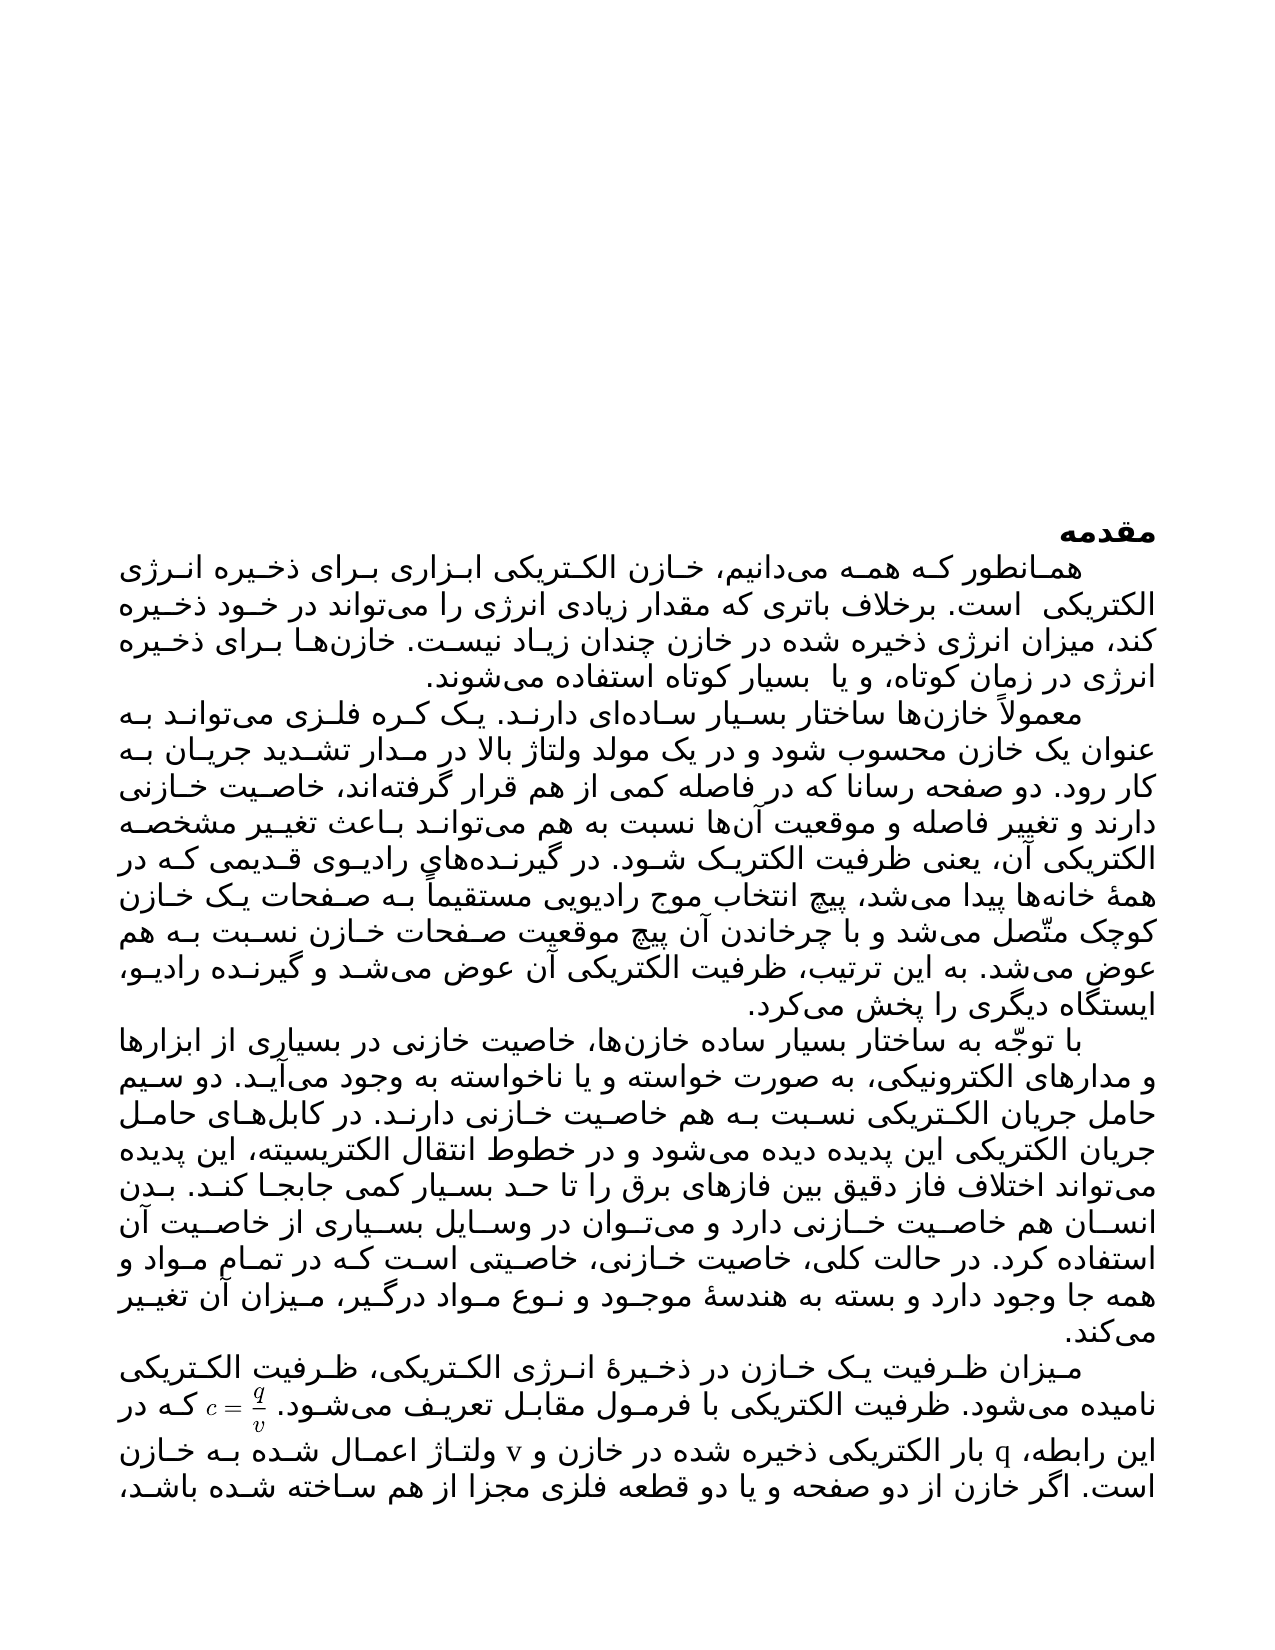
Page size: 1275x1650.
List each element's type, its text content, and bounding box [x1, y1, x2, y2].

text با توجّه به ساختار بسیار ساده خازن‌ها، خاصیت خازنی در بسیاری از ابزارها و مدار‌های الکترونیکی،‌ به صورت خواسته و یا ناخواسته به وجود می‌آید. دو سیم حامل جریان الکتریکی نسبت به هم خاصیت خازنی دارند. در کابل‌های حامل جریان الکتریکی این پدیده دیده می‌شود و در خطوط انتقال الکتریسیته، این پدیده می‌تواند اختلاف فاز دقیق بین فازهای برق را تا حد بسیار کمی جابجا کند. بدن انسان هم خاصیت خازنی دارد و می‌توان در وسایل بسیاری از خاصیت آن استفاده کرد. در حالت کلی، خاصیت خازنی، خاصیتی است که در تمام مواد و همه جا وجود دارد و بسته به هندسهٔ موجود و نوع مواد درگیر، میزان آن تغییر می‌کند. [118, 1022, 1157, 1349]
text همانطور که همه می‌دانیم، خازن‌ الکتریکی ابزاری برای ذخیره انرژی الکتریکی است. برخلاف باتری که مقدار زیادی انرژی را می‌تواند در خود ذخیره کند، میزان انرژی ذخیره شده در خازن چندان زیاد نیست. خازن‌ها برای ذخیره انرژی در زمان کوتاه، و یا بسیار کوتاه استفاده می‌شوند. [118, 550, 1157, 695]
text مقدمه [118, 513, 1157, 550]
text معمولاً خازن‌ها ساختار بسیار ساده‌ای دارند. یک کره فلزی می‌تواند به عنوان یک خازن محسوب شود و در یک مولد ولتاژ بالا در مدار تشدید جریان به کار رود. دو صفحه رسانا که در فاصله کمی از هم قرار گرفته‌اند، خاصیت خازنی دارند و تغییر فاصله و موقعیت آن‌ها نسبت به هم می‌تواند باعث تغییر مشخصه الکتریکی آن، یعنی ظرفیت الکتریک شود. در گیرنده‌های رادیوی قدیمی که در همهٔ خانه‌ها پیدا می‌شد، پیچ انتخاب موج رادیویی مستقیماً به صفحات یک خازن کوچک متّصل می‌شد و با چرخاندن آن پیچ موقعیت صفحات خازن نسبت به هم عوض می‌شد. به این ترتیب، ظرفیت الکتریکی آن عوض می‌شد و گیرنده رادیو، ایستگاه دیگری را پخش می‌کرد. [118, 695, 1157, 1022]
text میزان ظرفیت یک خازن در ذخیرهٔ انرژی الکتریکی، ظرفیت الکتریکی نامیده می‌شود. ظرفیت الکتریکی با فرمول مقابل تعریف می‌شود. که در این رابطه، q بار الکتریکی ذخیره شده در خازن و v ولتاژ اعمال شده به خازن است. اگر خازن از دو صفحه و یا دو قطعه فلزی مجزا از هم ساخته شده باشد، اختلاف پتانسیل بین دو صفحه در رابطه ظرفیت الکتریکی قرار می‌گیرد. میزان بار الکتریکی هر یک از دوقطعه، از لحاظ اندازه مساوی و و از لحاظ علامت مخالف دیگری است بنابراین q در رابطه ظرفیت الکتریکی به معنای قدر مطلق میزان بار یکی از دو قطعه است. در حالتی که خازن تنها از یک قطعه تشکیل شده باشد، اختلاف پتانسیل آن قطعه با نقطه بی‌نهایت دور ( به عنوان مرجع پتانسیل صفر) در رابطه گذاشته می‌شود. در این حالت q نشان دهندهٔ بار الکتریکی ذخیره شده در خازن تک‌قطبی است. به طور کلی ظرفیت الکتریکی به صورتی تعریف می‌شود که میزان آن مثبت باشد. [118, 1349, 1157, 1505]
